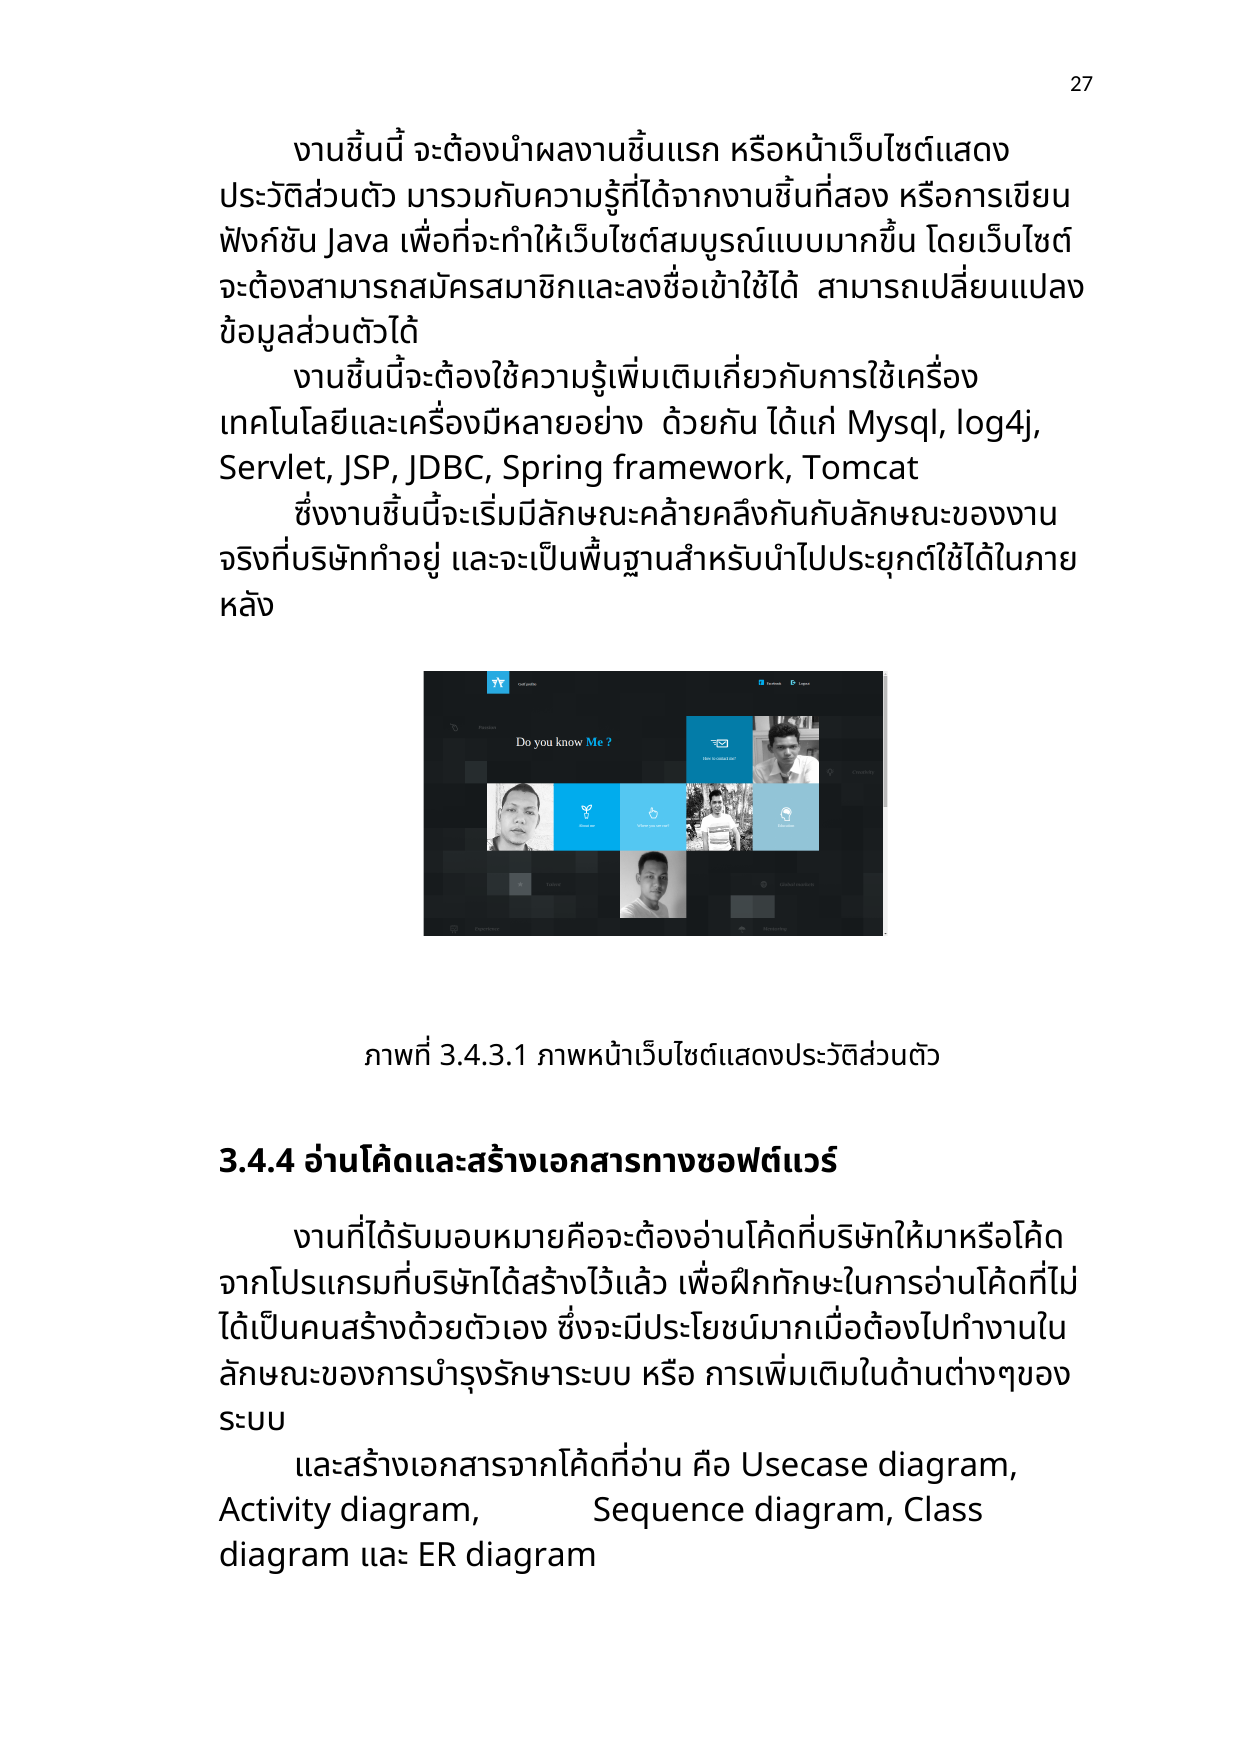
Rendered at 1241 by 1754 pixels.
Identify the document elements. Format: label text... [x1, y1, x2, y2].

text งานที่ได้รับมอบหมายคือจะต้องอ่านโค้ดที่บริษัทให้มาหรือโค้ดจากโปรแกรมที่บริษัทได้สร้างไว้แล้ว เพื่อฝึกทักษะในการอ่านโค้ดที่ไม่ได้เป็นคนสร้างด้วยตัวเอง ซึ่งจะมีประโยชน์มากเมื่อต้องไปทำงานในลักษณะของการบำรุงรักษาระบบ หรือ การเพิ่มเติมในด้านต่างๆของระบบ [218, 1213, 1087, 1440]
picture [423, 671, 888, 936]
text 3.4.4 อ่านโค้ดและสร้างเอกสารทางซอฟต์แวร์ [218, 1137, 1087, 1182]
text งานชิ้นนี้ จะต้องนำผลงานชิ้นแรก หรือหน้าเว็บไซต์แสดงประวัติส่วนตัว มารวมกับความรู้ที่ได้จากงานชิ้นที่สอง หรือการเขียนฟังก์ชัน Java เพื่อที่จะทำให้เว็บไซต์สมบูรณ์แบบมากขึ้น โดยเว็บไซต์จะต้องสามารถสมัครสมาชิกและลงชื่อเข้าใช้ได้ สามารถเปลี่ยนแปลงข้อมูลส่วนตัวได้ [218, 126, 1087, 353]
text ซึ่งงานชิ้นนี้จะเริ่มมีลักษณะคล้ายคลึงกันกับลักษณะของงานจริงที่บริษัททำอยู่ และจะเป็นพื้นฐานสำหรับนำไปประยุกต์ใช้ได้ในภายหลัง [218, 489, 1087, 626]
text และสร้างเอกสารจากโค้ดที่อ่าน คือ Usecase diagram, Activity diagram, Sequence diagram, Class diagram และ ER diagram [218, 1440, 1087, 1577]
text ภาพที่ 3.4.3.1 ภาพหน้าเว็บไซต์แสดงประวัติส่วนตัว [218, 1034, 1087, 1074]
text งานชิ้นนี้จะต้องใช้ความรู้เพิ่มเติมเกี่ยวกับการใช้เครื่องเทคโนโลยีและเครื่องมืหลายอย่าง ด้วยกัน ได้แก่ Mysql, log4j, Servlet, JSP, JDBC, Spring framework, Tomcat [218, 353, 1087, 489]
